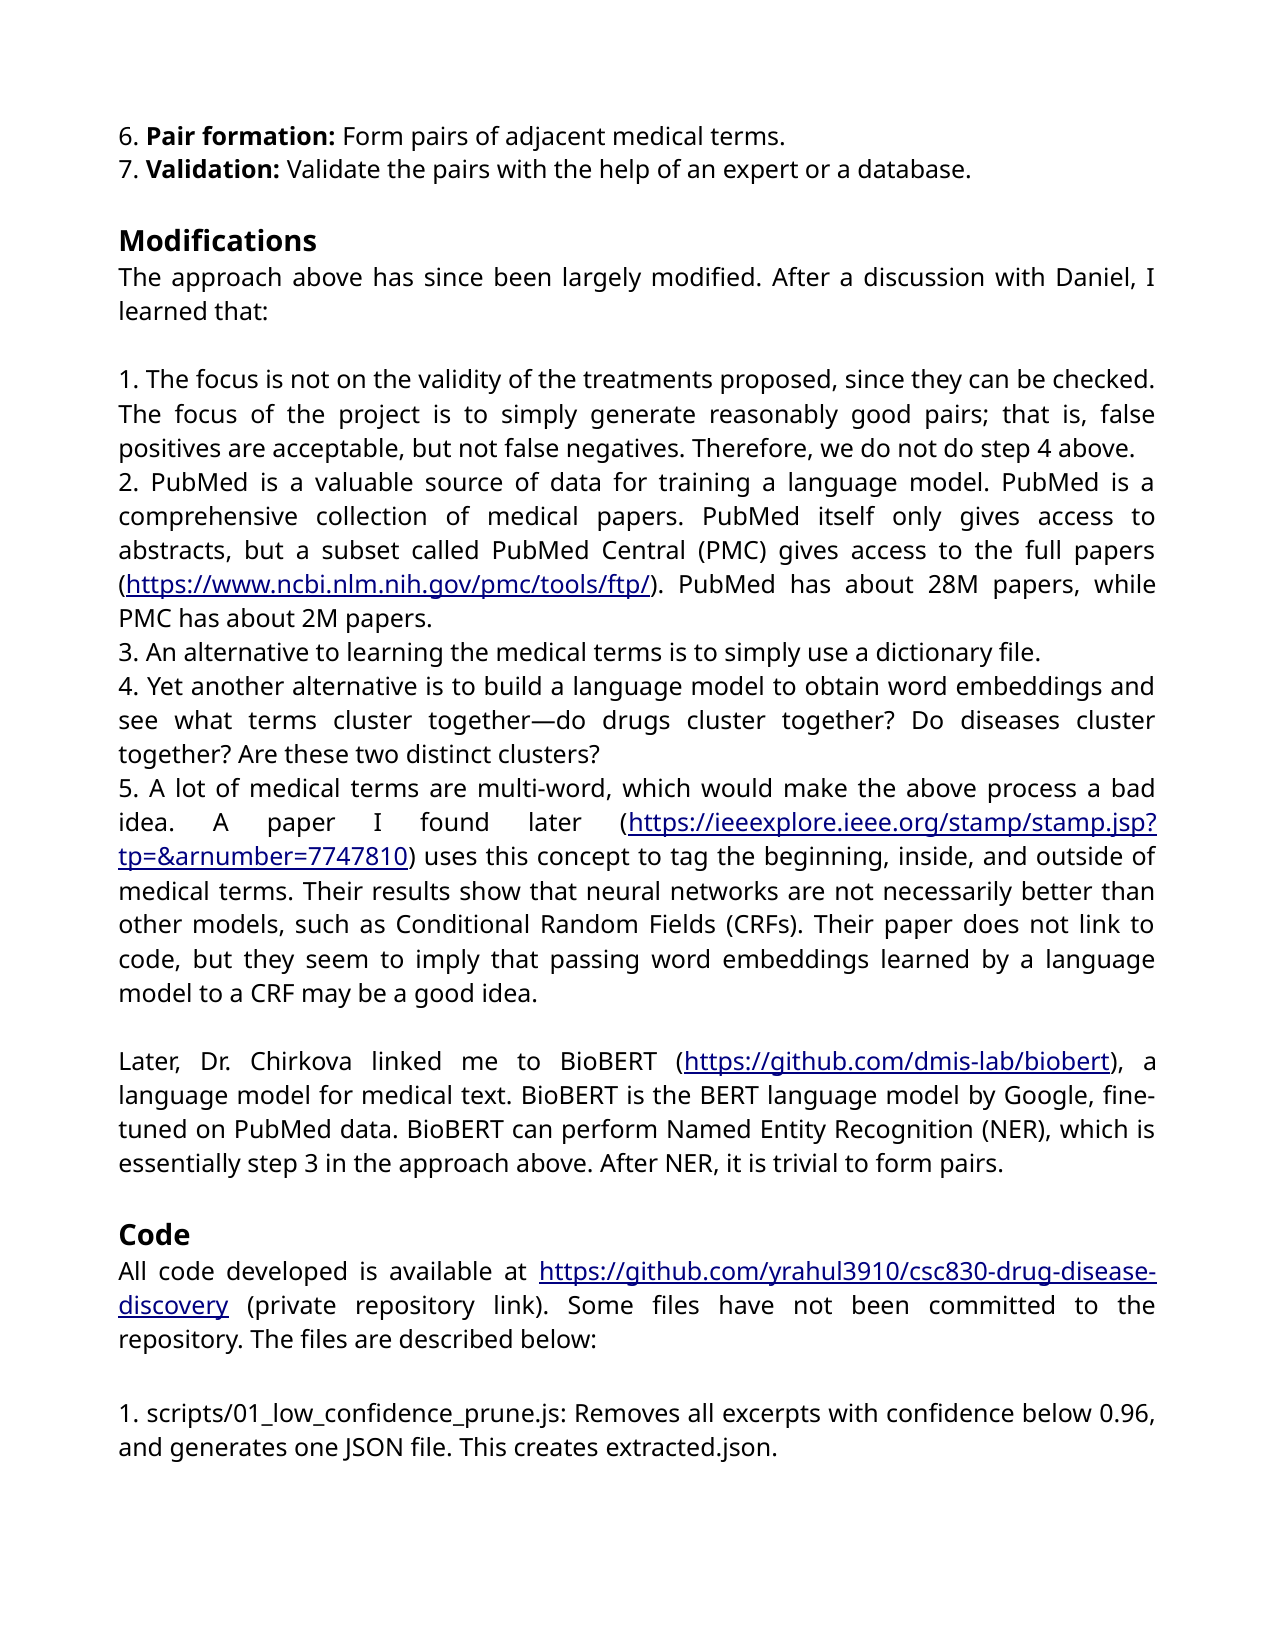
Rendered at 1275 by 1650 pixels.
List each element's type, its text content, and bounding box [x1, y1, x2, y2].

text Later, Dr. Chirkova linked me to BioBERT (https://github.com/dmis-lab/biobert), a language model for medical text. BioBERT is the BERT language model by Google, fine-tuned on PubMed data. BioBERT can perform Named Entity Recognition (NER), which is essentially step 3 in the approach above. After NER, it is trivial to form pairs. [118, 1043, 1157, 1180]
text Modifications [118, 220, 1157, 260]
text All code developed is available at https://github.com/yrahul3910/csc830-drug-disease-discovery (private repository link). Some files have not been committed to the repository. The files are described below: [118, 1253, 1157, 1356]
text 1. The focus is not on the validity of the treatments proposed, since they can be checked. The focus of the project is to simply generate reasonably good pairs; that is, false positives are acceptable, but not false negatives. Therefore, we do not do step 4 above. [118, 362, 1157, 464]
text Code [118, 1214, 1157, 1253]
text 7. Validation: Validate the pairs with the help of an expert or a database. [118, 152, 1157, 186]
text 3. An alternative to learning the medical terms is to simply use a dictionary file. [118, 635, 1157, 669]
text 1. scripts/01_low_confidence_prune.js: Removes all excerpts with confidence below 0.96, and generates one JSON file. This creates extracted.json. [118, 1395, 1157, 1463]
text 6. Pair formation: Form pairs of adjacent medical terms. [118, 118, 1157, 152]
text 2. PubMed is a valuable source of data for training a language model. PubMed is a comprehensive collection of medical papers. PubMed itself only gives access to abstracts, but a subset called PubMed Central (PMC) gives access to the full papers (https://www.ncbi.nlm.nih.gov/pmc/tools/ftp/). PubMed has about 28M papers, while PMC has about 2M papers. [118, 464, 1157, 635]
text The approach above has since been largely modified. After a discussion with Daniel, I learned that: [118, 260, 1157, 328]
text 5. A lot of medical terms are multi-word, which would make the above process a bad idea. A paper I found later (https://ieeexplore.ieee.org/stamp/stamp.jsp?tp=&arnumber=7747810) uses this concept to tag the beginning, inside, and outside of medical terms. Their results show that neural networks are not necessarily better than other models, such as Conditional Random Fields (CRFs). Their paper does not link to code, but they seem to imply that passing word embeddings learned by a language model to a CRF may be a good idea. [118, 771, 1157, 1009]
text 4. Yet another alternative is to build a language model to obtain word embeddings and see what terms cluster together—do drugs cluster together? Do diseases cluster together? Are these two distinct clusters? [118, 669, 1157, 771]
